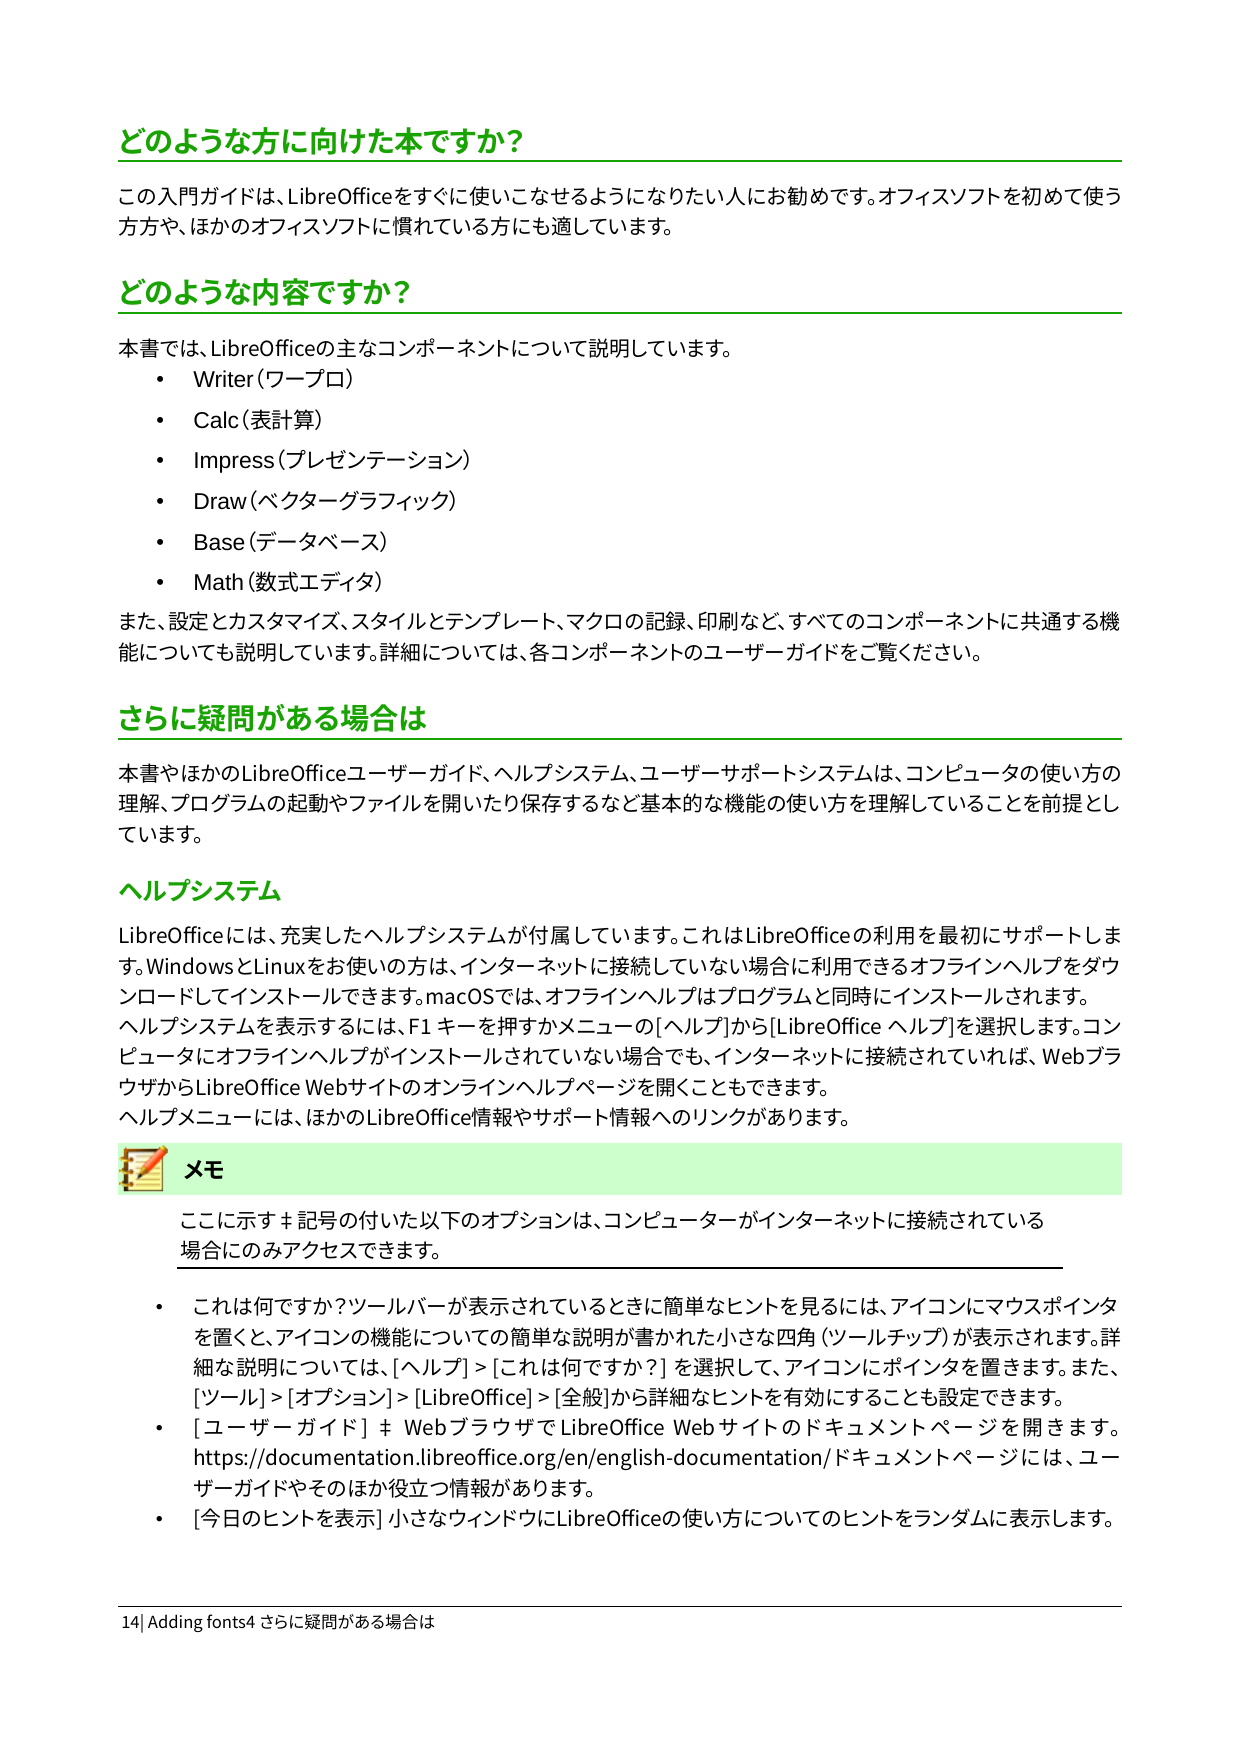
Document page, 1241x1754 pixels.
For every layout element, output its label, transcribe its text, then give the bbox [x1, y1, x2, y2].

text ヘルプシステムを表示するには、F1 キーを押すかメニューの[ヘルプ]から[LibreOffice ヘルプ]を選択します。コンピュータにオフラインヘルプがインストールされていない場合でも、インターネットに接続されていれば、WebブラウザからLibreOffice Webサイトのオンラインヘルプページを開くこともできます。 [118, 1010, 1122, 1101]
list これは何ですか？ツールバーが表示されているときに簡単なヒントを見るには、アイコンにマウスポインタを置くと、アイコンの機能についての簡単な説明が書かれた小さな四角（ツールチップ）が表示されます。詳細な説明については、[ヘルプ] > [これは何ですか？] を選択して、アイコンにポインタを置きます。また、[ツール] > [オプション] > [LibreOffice] > [全般]から詳細なヒントを有効にすることも設定できます。 [156, 1291, 1122, 1411]
text ここに示す‡記号の付いた以下のオプションは、コンピューターがインターネットに接続されている場合にのみアクセスできます。 [177, 1201, 1063, 1267]
list Math（数式エディタ） [156, 565, 1122, 597]
list [今日のヒントを表示] 小さなウィンドウにLibreOfficeの使い方についてのヒントをランダムに表示します。 [156, 1502, 1122, 1532]
subtitle メモ [118, 1143, 1122, 1195]
list [ユーザーガイド] ‡ WebブラウザでLibreOffice Webサイトのドキュメントページを開きます。 https://documentation.libreoffice.org/en/english-documentation/ドキュメントページには、ユーザーガイドやそのほか役立つ情報があります。 [156, 1411, 1122, 1502]
text この入門ガイドは、LibreOfficeをすぐに使いこなせるようになりたい人にお勧めです。オフィスソフトを初めて使う方方や、ほかのオフィスソフトに慣れている方にも適しています。 [118, 180, 1122, 241]
text 本書やほかのLibreOfficeユーザーガイド、ヘルプシステム、ユーザーサポートシステムは、コンピュータの使い方の理解、プログラムの起動やファイルを開いたり保存するなど基本的な機能の使い方を理解していることを前提としています。 [118, 757, 1122, 848]
list Draw（ベクターグラフィック） [156, 484, 1122, 516]
text また、設定とカスタマイズ、スタイルとテンプレート、マクロの記録、印刷など、すべてのコンポーネントに共通する機能についても説明しています。詳細については、各コンポーネントのユーザーガイドをご覧ください。 [118, 606, 1122, 666]
picture [119, 1144, 170, 1195]
subtitle さらに疑問がある場合は [118, 695, 1122, 738]
text LibreOfficeには、充実したヘルプシステムが付属しています。これはLibreOfficeの利用を最初にサポートします。WindowsとLinuxをお使いの方は、インターネットに接続していない場合に利用できるオフラインヘルプをダウンロードしてインストールできます。macOSでは、オフラインヘルプはプログラムと同時にインストールされます。 [118, 920, 1122, 1010]
subtitle どのような内容ですか？ [118, 270, 1122, 312]
list Calc（表計算） [156, 403, 1122, 434]
list Base（データベース） [156, 524, 1122, 556]
subtitle ヘルプシステム [118, 872, 1122, 908]
list Writer（ワープロ） [156, 362, 1122, 394]
text 本書では、LibreOfficeの主なコンポーネントについて説明しています。 [118, 332, 1122, 362]
list Impress（プレゼンテーション） [156, 443, 1122, 475]
text ヘルプメニューには、ほかのLibreOffice情報やサポート情報へのリンクがあります。 [118, 1101, 1122, 1131]
subtitle どのような方に向けた本ですか？ [118, 118, 1122, 160]
